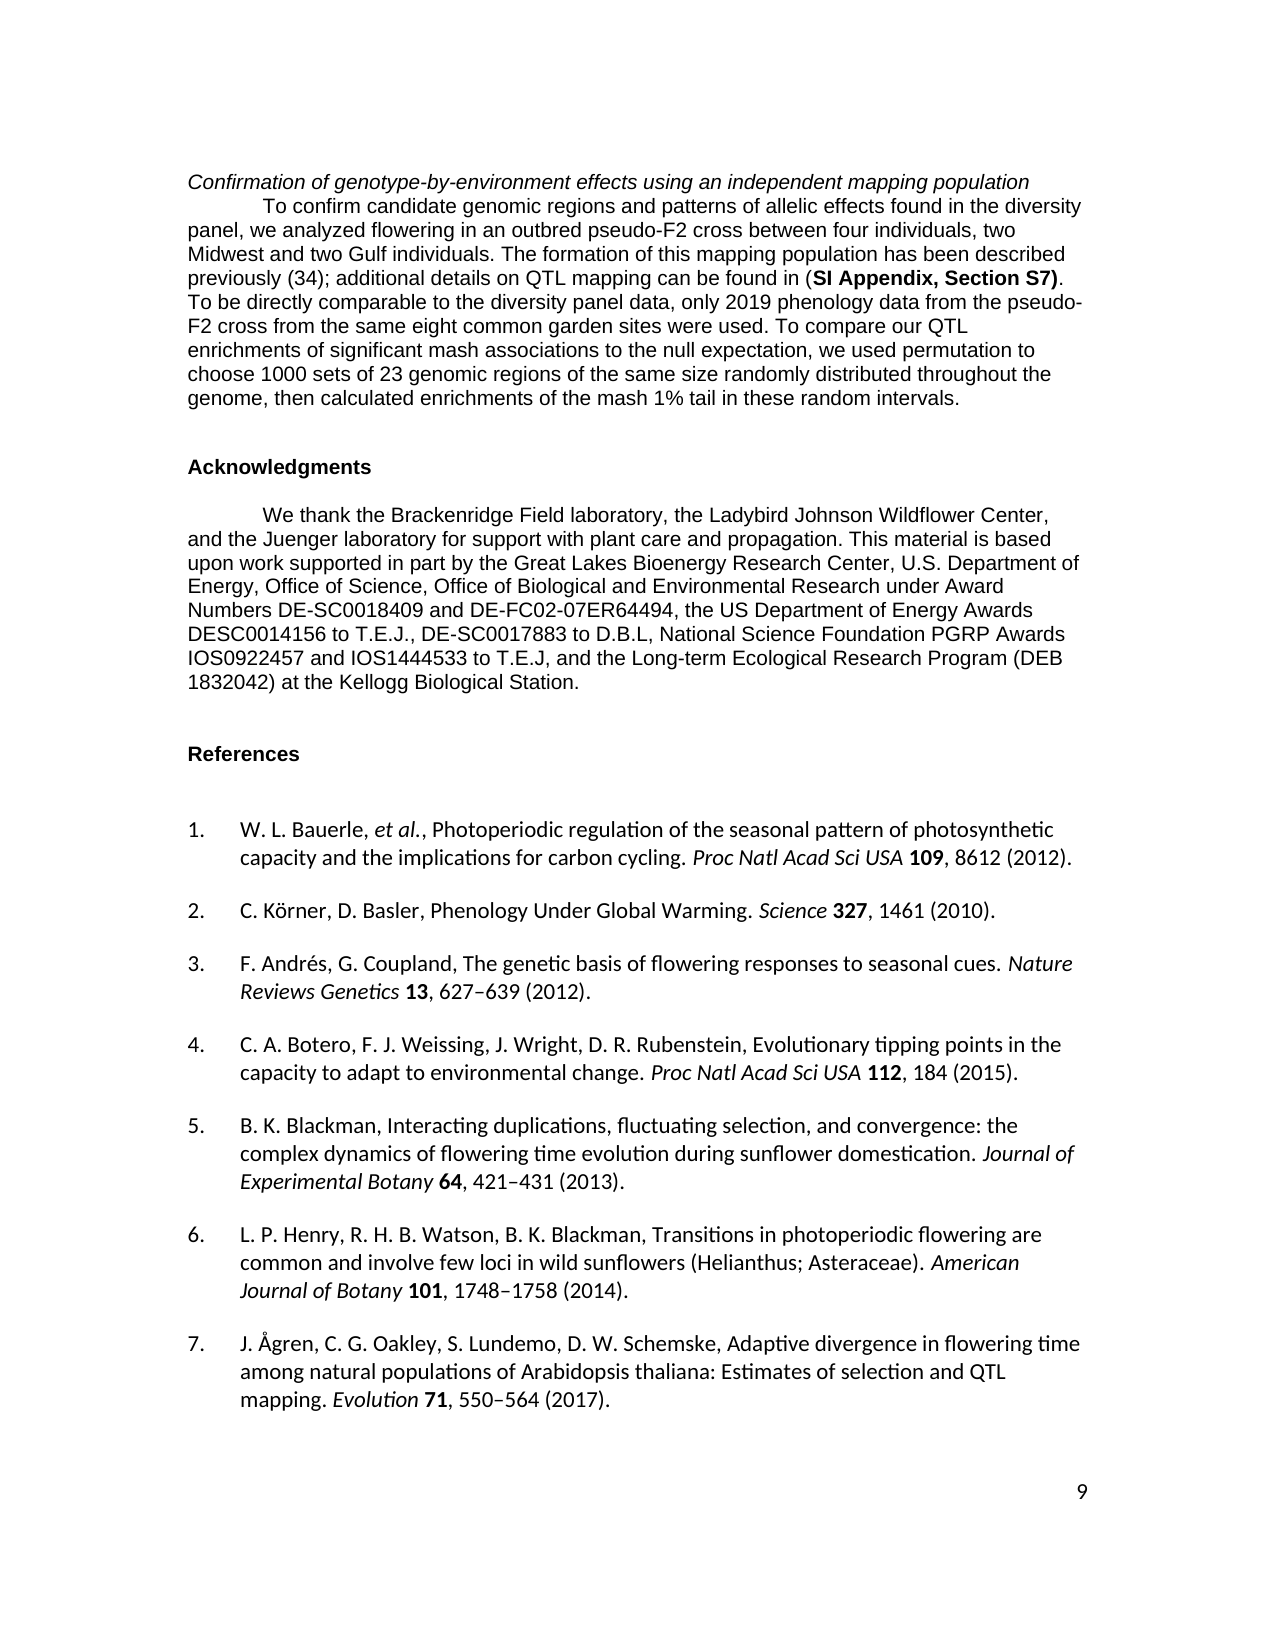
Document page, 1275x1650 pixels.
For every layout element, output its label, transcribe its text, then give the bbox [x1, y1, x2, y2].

text 1. W. L. Bauerle, et al., Photoperiodic regulation of the seasonal pattern of photosynthetic capacity and the implications for carbon cycling. Proc Natl Acad Sci USA 109, 8612 (2012). [187, 815, 1087, 871]
text References [187, 742, 1087, 766]
text 7. J. Ågren, C. G. Oakley, S. Lundemo, D. W. Schemske, Adaptive divergence in flowering time among natural populations of Arabidopsis thaliana: Estimates of selection and QTL mapping. Evolution 71, 550–564 (2017). [187, 1329, 1087, 1413]
text We thank the Brackenridge Field laboratory, the Ladybird Johnson Wildflower Center, and the Juenger laboratory for support with plant care and propagation. This material is based upon work supported in part by the Great Lakes Bioenergy Research Center, U.S. Department of Energy, Office of Science, Office of Biological and Environmental Research under Award Numbers DE-SC0018409 and DE-FC02-07ER64494, the US Department of Energy Awards DESC0014156 to T.E.J., DE-SC0017883 to D.B.L, National Science Foundation PGRP Awards IOS0922457 and IOS1444533 to T.E.J, and the Long-term Ecological Research Program (DEB 1832042) at the Kellogg Biological Station. [187, 502, 1087, 694]
text Acknowledgments [187, 454, 1087, 478]
text 3. F. Andrés, G. Coupland, The genetic basis of flowering responses to seasonal cues. Nature Reviews Genetics 13, 627–639 (2012). [187, 949, 1087, 1005]
text Confirmation of genotype-by-environment effects using an independent mapping population [187, 170, 1087, 194]
text 6. L. P. Henry, R. H. B. Watson, B. K. Blackman, Transitions in photoperiodic flowering are common and involve few loci in wild sunflowers (Helianthus; Asteraceae). American Journal of Botany 101, 1748–1758 (2014). [187, 1220, 1087, 1304]
text To confirm candidate genomic regions and patterns of allelic effects found in the diversity panel, we analyzed flowering in an outbred pseudo-F2 cross between four individuals, two Midwest and two Gulf individuals. The formation of this mapping population has been described previously (34); additional details on QTL mapping can be found in (SI Appendix, Section S7). To be directly comparable to the diversity panel data, only 2019 phenology data from the pseudo-F2 cross from the same eight common garden sites were used. To compare our QTL enrichments of significant mash associations to the null expectation, we used permutation to choose 1000 sets of 23 genomic regions of the same size randomly distributed throughout the genome, then calculated enrichments of the mash 1% tail in these random intervals. [187, 194, 1087, 410]
text 4. C. A. Botero, F. J. Weissing, J. Wright, D. R. Rubenstein, Evolutionary tipping points in the capacity to adapt to environmental change. Proc Natl Acad Sci USA 112, 184 (2015). [187, 1030, 1087, 1086]
text 5. B. K. Blackman, Interacting duplications, fluctuating selection, and convergence: the complex dynamics of flowering time evolution during sunflower domestication. Journal of Experimental Botany 64, 421–431 (2013). [187, 1111, 1087, 1195]
text 2. C. Körner, D. Basler, Phenology Under Global Warming. Science 327, 1461 (2010). [187, 896, 1087, 924]
